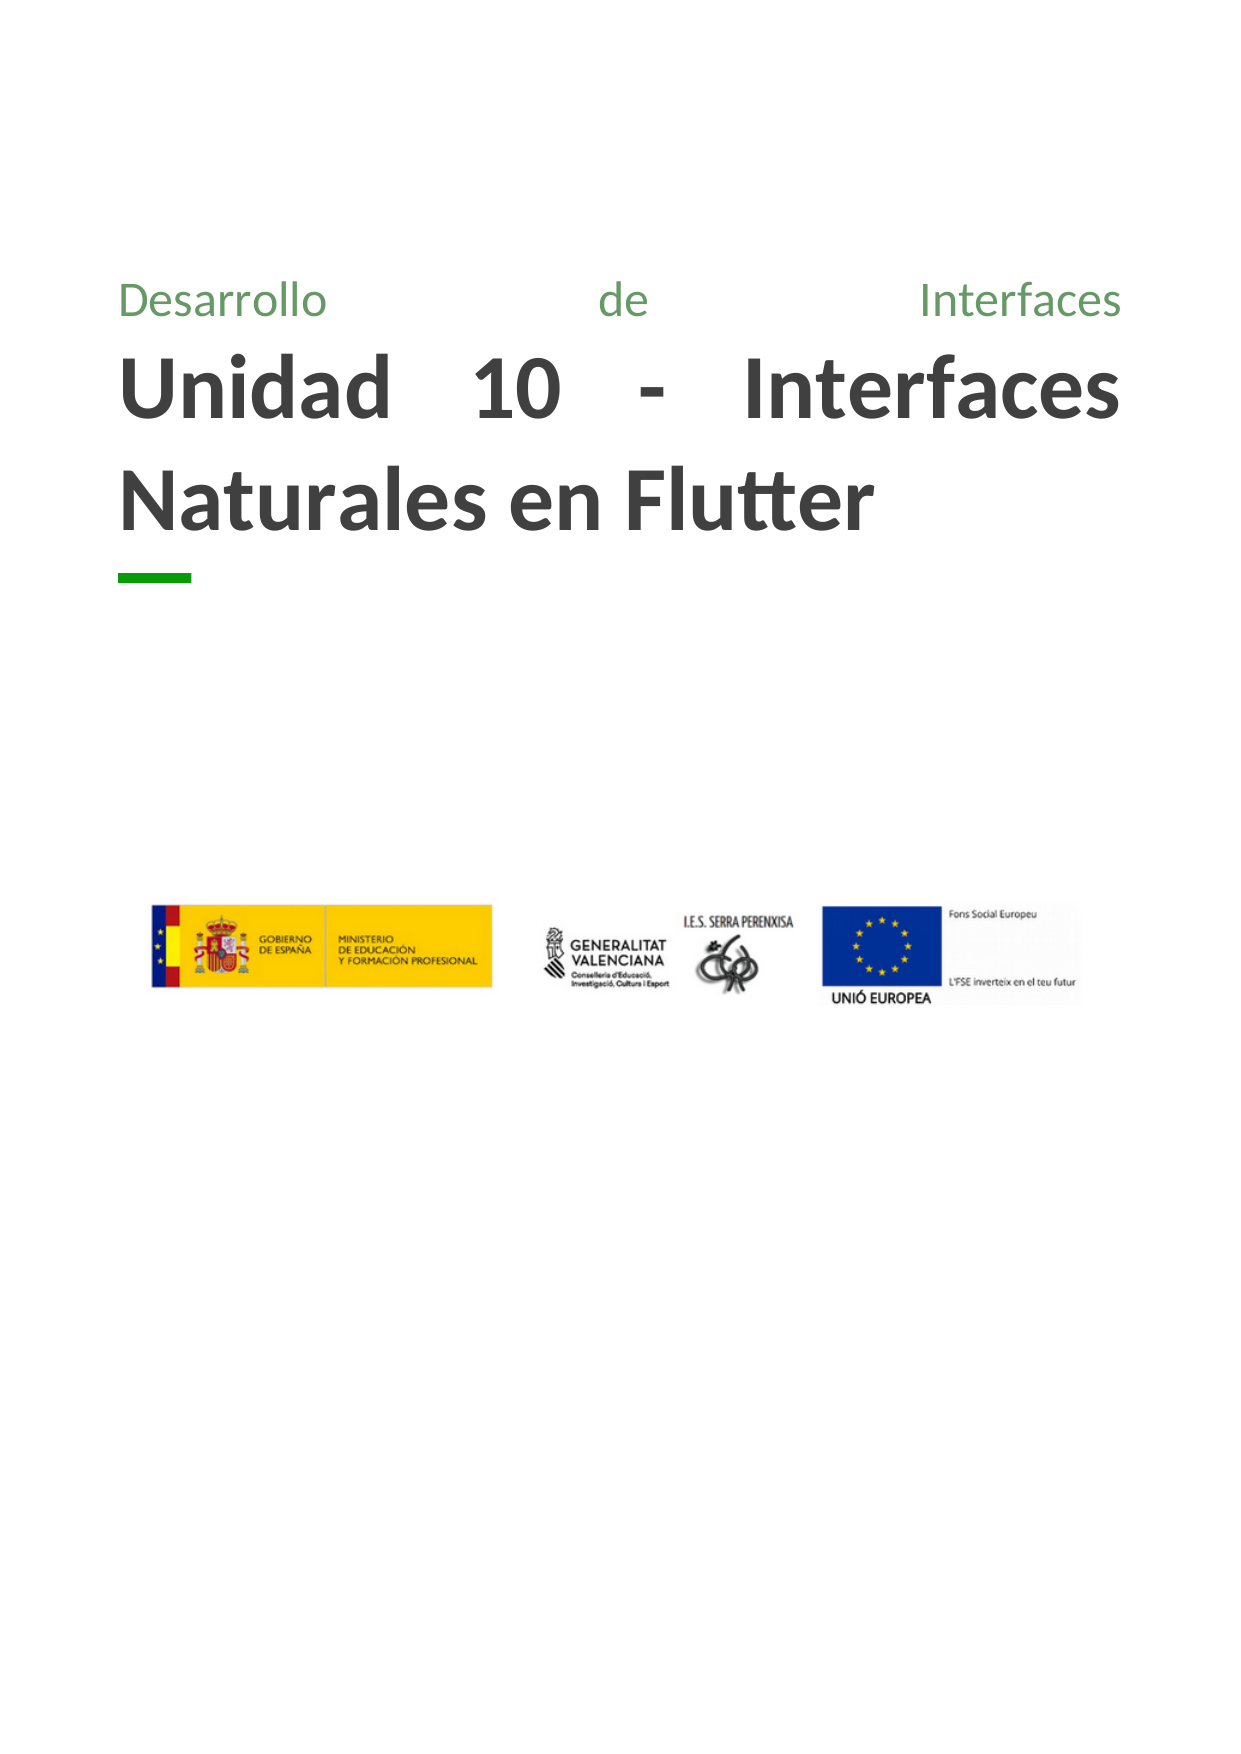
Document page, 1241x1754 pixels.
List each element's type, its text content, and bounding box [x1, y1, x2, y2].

title Desarrollo de Interfaces Unidad 10 - Interfaces Naturales en Flutter [118, 268, 1122, 553]
picture [118, 885, 1123, 1005]
picture [118, 573, 192, 583]
